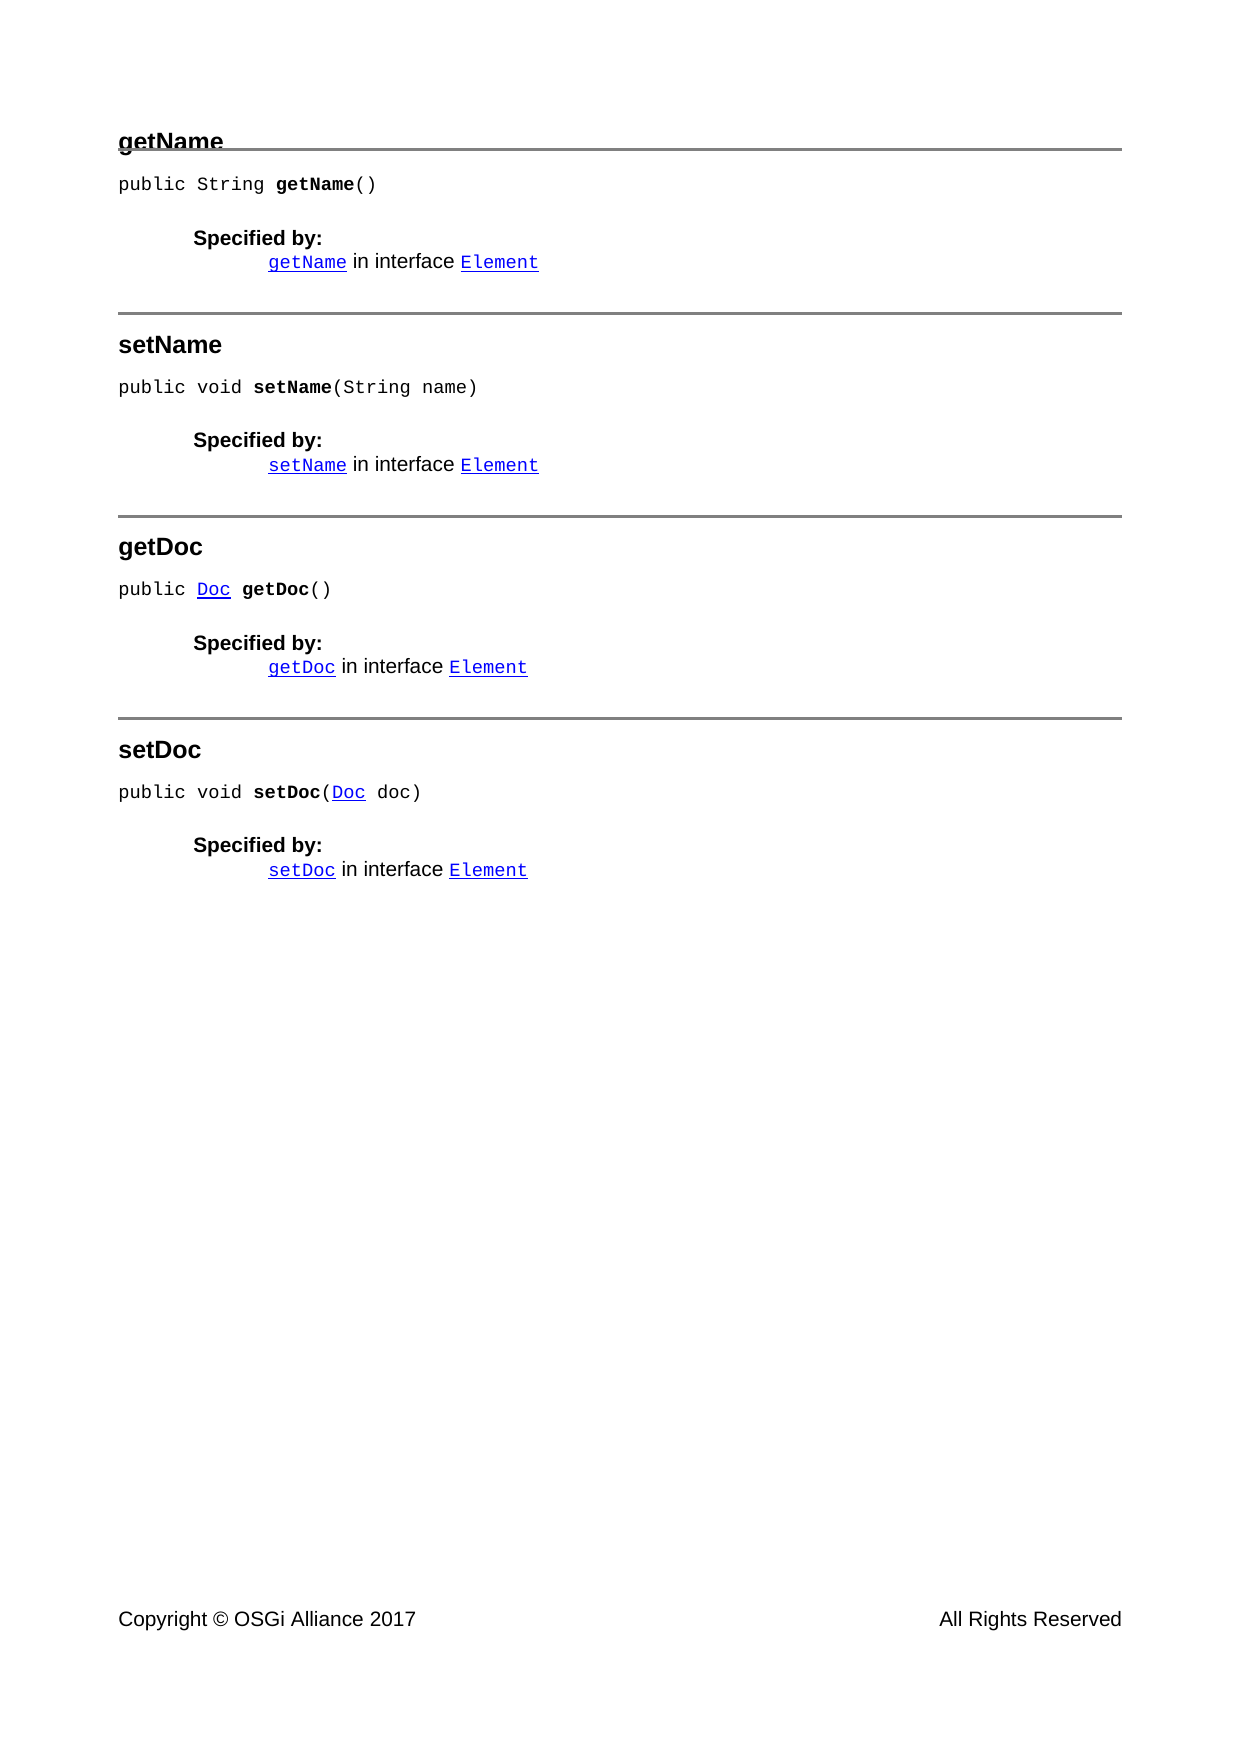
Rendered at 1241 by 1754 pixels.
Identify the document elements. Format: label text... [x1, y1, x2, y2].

text Specified by: [193, 630, 1122, 654]
text public void setName(String name) [118, 377, 1122, 399]
text Specified by: [193, 225, 1122, 249]
text getDoc in interface Element [268, 654, 1122, 679]
text setDoc in interface Element [268, 857, 1122, 882]
text public Doc getDoc() [118, 580, 1122, 601]
text setName in interface Element [268, 452, 1122, 477]
text getName in interface Element [268, 249, 1122, 274]
text public void setDoc(Doc doc) [118, 782, 1122, 804]
text Specified by: [193, 428, 1122, 452]
text public String getName() [118, 175, 1122, 196]
text Specified by: [193, 833, 1122, 857]
